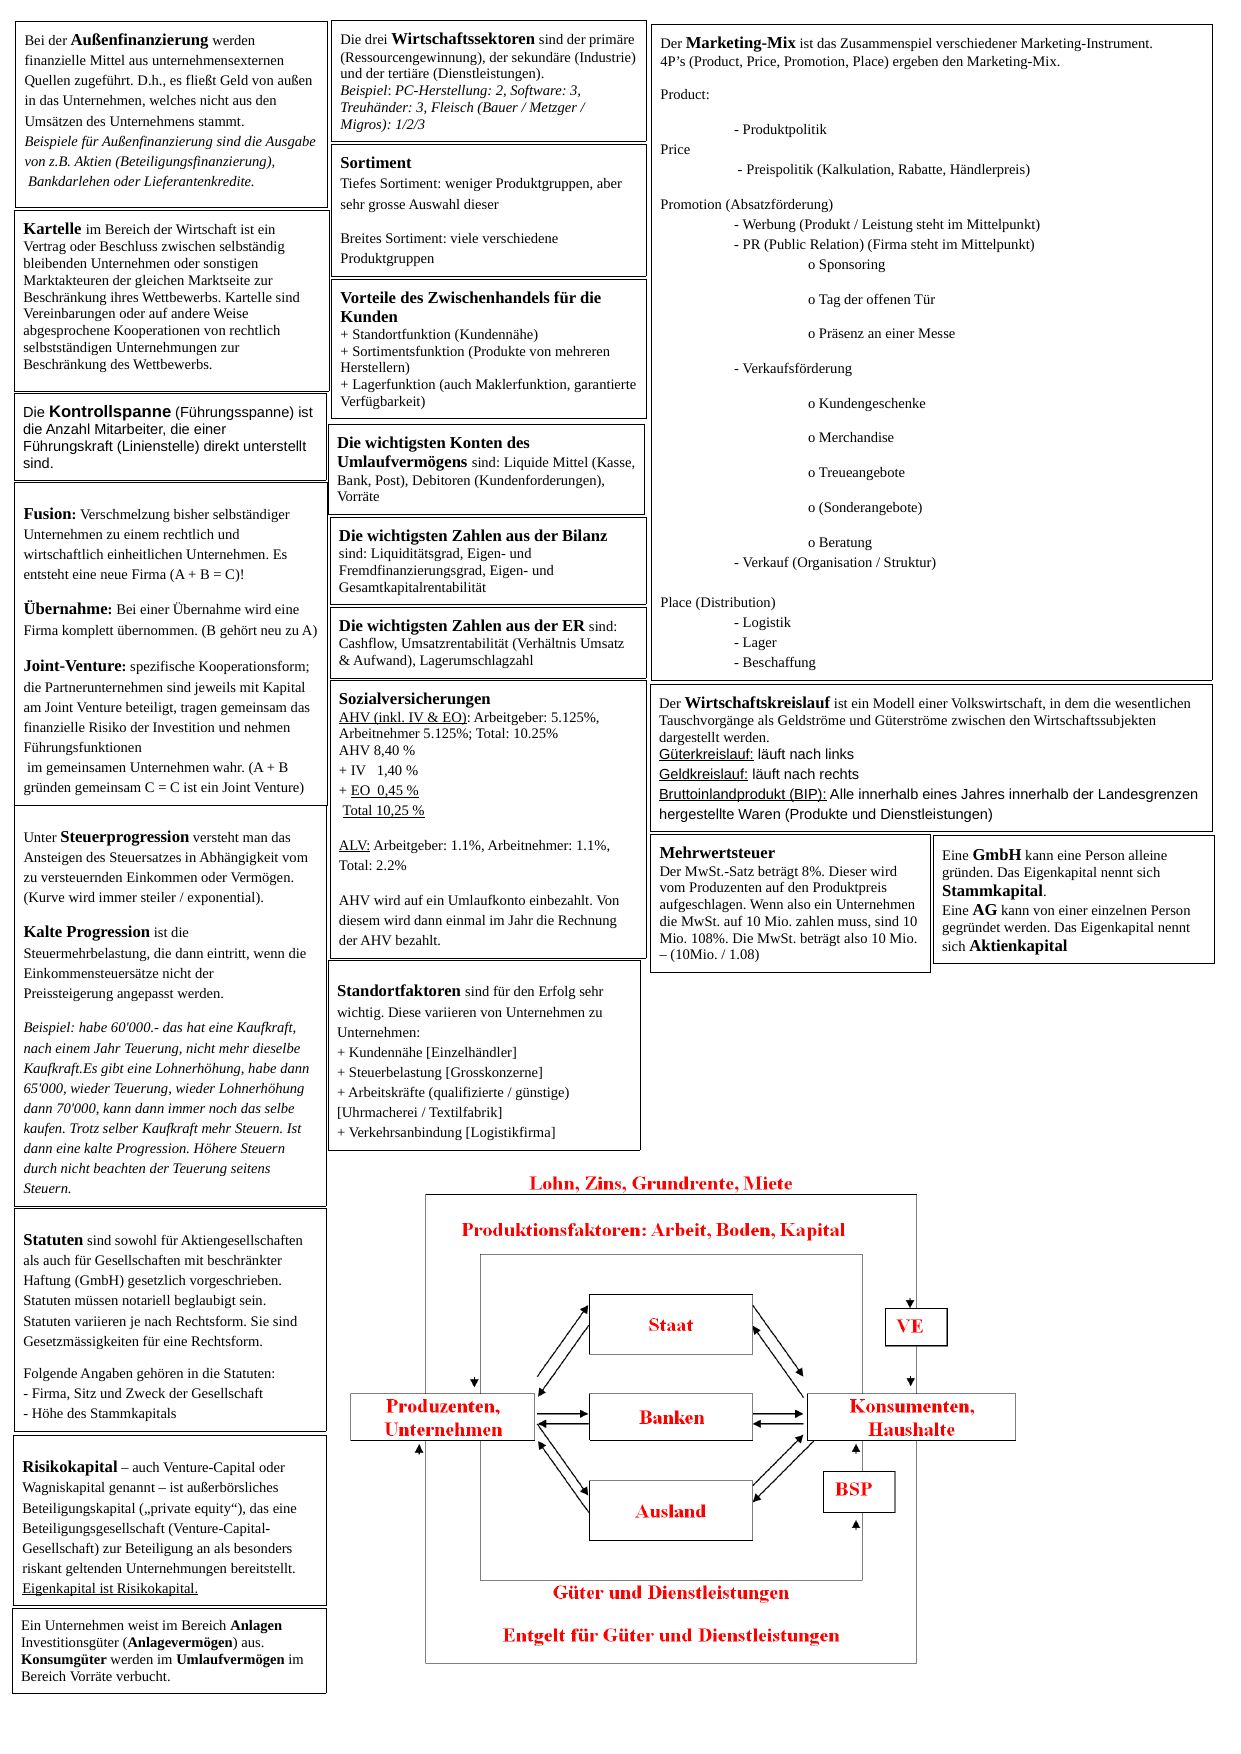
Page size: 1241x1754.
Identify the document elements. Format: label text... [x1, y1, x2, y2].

text Cashflow, Umsatzrentabilität (Verhältnis Umsatz & Aufwand), Lagerumschlagzahl [339, 635, 637, 669]
text Güterkreislauf: läuft nach links Geldkreislauf: läuft nach rechts Bruttoinlandprodukt (BIP): Alle innerhalb eines Jahres innerhalb der Landesgrenzen hergestellte Waren (Produkte und Dienstleistungen) [659, 746, 1203, 823]
text Mehrwertsteuer [659, 843, 922, 862]
text Sozialversicherungen [339, 689, 637, 708]
text Vorteile des Zwischenhandels für die Kunden [340, 287, 637, 326]
text Sortiment Tiefes Sortiment: weniger Produktgruppen, aber sehr grosse Auswahl dieser [340, 153, 637, 212]
text Promotion (Absatzförderung) - Werbung (Produkt / Leistung steht im Mittelpunkt) - PR (Public Relation) (Firma steht im Mittelpunkt) o Sponsoring [660, 196, 1203, 273]
picture [334, 1157, 1024, 1679]
text o Beratung - Verkauf (Organisation / Struktur) Place (Distribution) - Logistik - Lager - Beschaffung [660, 533, 1203, 671]
text AHV (inkl. IV & EO): Arbeitgeber: 5.125%, Arbeitnehmer 5.125%; Total: 10.25% [339, 708, 637, 742]
text + Sortimentsfunktion (Produkte von mehreren Herstellern) [340, 342, 637, 376]
text Bei der Außenfinanzierung werden finanzielle Mittel aus unternehmensexternen Quellen zugeführt. D.h., es fließt Geld von außen in das Unternehmen, welches nicht aus den Umsätzen des Unternehmens stammt. Beispiele für Außenfinanzierung sind die Ausgabe von z.B. Aktien (Beteiligungsfinanzierung), Bankdarlehen oder Lieferantenkredite. [24, 29, 318, 189]
text Die wichtigsten Zahlen aus der ER sind: [339, 616, 637, 635]
text o Kundengeschenke [660, 394, 1203, 411]
text Kartelle im Bereich der Wirtschaft ist ein Vertrag oder Beschluss zwischen selbständig bleibenden Unternehmen oder sonstigen Marktakteuren der gleichen Marktseite zur Beschränkung ihres Wettbewerbs. Kartelle sind Vereinbarungen oder auf andere Weise abgesprochene Kooperationen von rechtlich selbstständigen Unternehmungen zur Beschränkung des Wettbewerbs. [23, 219, 320, 372]
text o Treueangebote [660, 464, 1203, 481]
text [15, 806, 326, 1206]
text Die drei Wirtschaftssektoren sind der primäre (Ressourcengewinnung), der sekundäre (Industrie) und der tertiäre (Dienstleistungen). [340, 29, 637, 82]
text Übernahme: Bei einer Übernahme wird eine Firma komplett übernommen. (B gehört neu zu A) [23, 599, 318, 638]
text Product: [660, 86, 1203, 103]
text Kalte Progression ist die Steuermehrbelastung, die dann eintritt, wenn die Einkommensteuersätze nicht der Preissteigerung angepasst werden. [23, 922, 317, 1001]
text Beispiel: habe 60'000.- das hat eine Kaufkraft, nach einem Jahr Teuerung, nicht mehr dieselbe Kaufkraft.Es gibt eine Lohnerhöhung, habe dann 65'000, wieder Teuerung, wieder Lohnerhöhung dann 70'000, kann dann immer noch das selbe kaufen. Trotz selber Kaufkraft mehr Steuern. Ist dann eine kalte Progression. Höhere Steuern durch nicht beachten der Teuerung seitens Steuern. [23, 1019, 317, 1197]
text + Standortfunktion (Kundennähe) [340, 326, 637, 342]
text AHV wird auf ein Umlaufkonto einbezahlt. Von diesem wird dann einmal im Jahr die Rechnung der AHV bezahlt. [339, 892, 637, 949]
text AHV 8,40 % + IV 1,40 % + EO 0,45 % Total 10,25 % [339, 742, 637, 819]
text Ein Unternehmen weist im Bereich Anlagen Investitionsgüter (Anlagevermögen) aus. Konsumgüter werden im Umlaufvermögen im Bereich Vorräte verbucht. [21, 1617, 317, 1684]
text Die wichtigsten Konten des Umlaufvermögens sind: Liquide Mittel (Kasse, Bank, Post), Debitoren (Kundenforderungen), Vorräte [337, 433, 636, 505]
text o Merchandise [660, 429, 1203, 446]
text Der Marketing-Mix ist das Zusammenspiel verschiedener Marketing-Instrument. [660, 33, 1203, 52]
text Eine GmbH kann eine Person alleine gründen. Das Eigenkapital nennt sich Stammkapital. [942, 844, 1205, 899]
text Statuten sind sowohl für Aktiengesellschaften als auch für Gesellschaften mit beschränkter Haftung (GmbH) gesetzlich vorgeschrieben. Statuten müssen notariell beglaubigt sein. Statuten variieren je nach Rechtsform. Sie sind Gesetzmässigkeiten für eine Rechtsform. [23, 1229, 317, 1349]
text - Höhe des Stammkapitals [23, 1405, 317, 1422]
text 4P’s (Product, Price, Promotion, Place) ergeben den Marketing-Mix. [660, 52, 1203, 69]
text Die wichtigsten Zahlen aus der Bilanz sind: Liquiditätsgrad, Eigen- und Fremdfinanzierungsgrad, Eigen- und Gesamtkapitalrentabilität [339, 526, 637, 595]
text ALV: Arbeitgeber: 1.1%, Arbeitnehmer: 1.1%, Total: 2.2% [339, 837, 637, 874]
text Der Wirtschaftskreislauf ist ein Modell einer Volkswirtschaft, in dem die wesentlichen Tauschvorgänge als Geldströme und Güterströme zwischen den Wirtschaftssubjekten dargestellt werden. [659, 693, 1203, 746]
text Der MwSt.-Satz beträgt 8%. Dieser wird vom Produzenten auf den Produktpreis aufgeschlagen. Wenn also ein Unternehmen die MwSt. auf 10 Mio. zahlen muss, sind 10 Mio. 108%. Die MwSt. beträgt also 10 Mio. – (10Mio. / 1.08) [659, 862, 922, 963]
text Standortfaktoren sind für den Erfolg sehr wichtig. Diese variieren von Unternehmen zu Unternehmen: + Kundennähe [Einzelhändler] + Steuerbelastung [Grosskonzerne] + Arbeitskräfte (qualifizierte / günstige) [Uhrmacherei / Textilfabrik] + Verkehrsanbindung [Logistikfirma] [337, 981, 631, 1141]
text - Verkaufsförderung [660, 360, 1203, 377]
text o (Sonderangebote) [660, 499, 1203, 515]
text Beispiel: PC-Herstellung: 2, Software: 3, Treuhänder: 3, Fleisch (Bauer / Metzger / Migros): 1/2/3 [340, 82, 637, 132]
text Unter Steuerprogression versteht man das Ansteigen des Steuersatzes in Abhängigkeit vom zu versteuernden Einkommen oder Vermögen. (Kurve wird immer steiler / exponential). [23, 827, 317, 906]
text [329, 961, 640, 1150]
text Joint-Venture: spezifische Kooperationsform; die Partnerunternehmen sind jeweils mit Kapital am Joint Venture beteiligt, tragen gemeinsam das finanzielle Risiko der Investition und nehmen Führungsfunktionen im gemeinsamen Unternehmen wahr. (A + B gründen gemeinsam C = C ist ein Joint Venture) [23, 656, 318, 796]
text Fusion: Verschmelzung bisher selbständiger Unternehmen zu einem rechtlich und wirtschaftlich einheitlichen Unternehmen. Es entsteht eine neue Firma (A + B = C)! [23, 503, 318, 583]
text Eine AG kann von einer einzelnen Person gegründet werden. Das Eigenkapital nennt sich Aktienkapital [942, 899, 1205, 954]
text Folgende Angaben gehören in die Statuten: - Firma, Sitz und Zweck der Gesellschaft [23, 1365, 317, 1402]
text - Produktpolitik Price - Preispolitik (Kalkulation, Rabatte, Händlerpreis) [660, 121, 1203, 178]
text Die Kontrollspanne (Führungsspanne) ist die Anzahl Mitarbeiter, die einer Führungskraft (Linienstelle) direkt unterstellt sind. [23, 402, 317, 471]
text Risikokapital – auch Venture-Capital oder Wagniskapital genannt – ist außerbörsliches Beteiligungskapital („private equity“), das eine Beteiligungsgesellschaft (Venture-Capital-Gesellschaft) zur Beteiligung an als besonders riskant geltenden Unternehmungen bereitstellt. Eigenkapital ist Risikokapital. [22, 1457, 317, 1597]
text + Lagerfunktion (auch Maklerfunktion, garantierte Verfügbarkeit) [340, 376, 637, 409]
text [329, 425, 644, 514]
text o Präsenz an einer Messe [660, 325, 1203, 342]
text o Tag der offenen Tür [660, 291, 1203, 307]
text Breites Sortiment: viele verschiedene Produktgruppen [340, 230, 637, 267]
